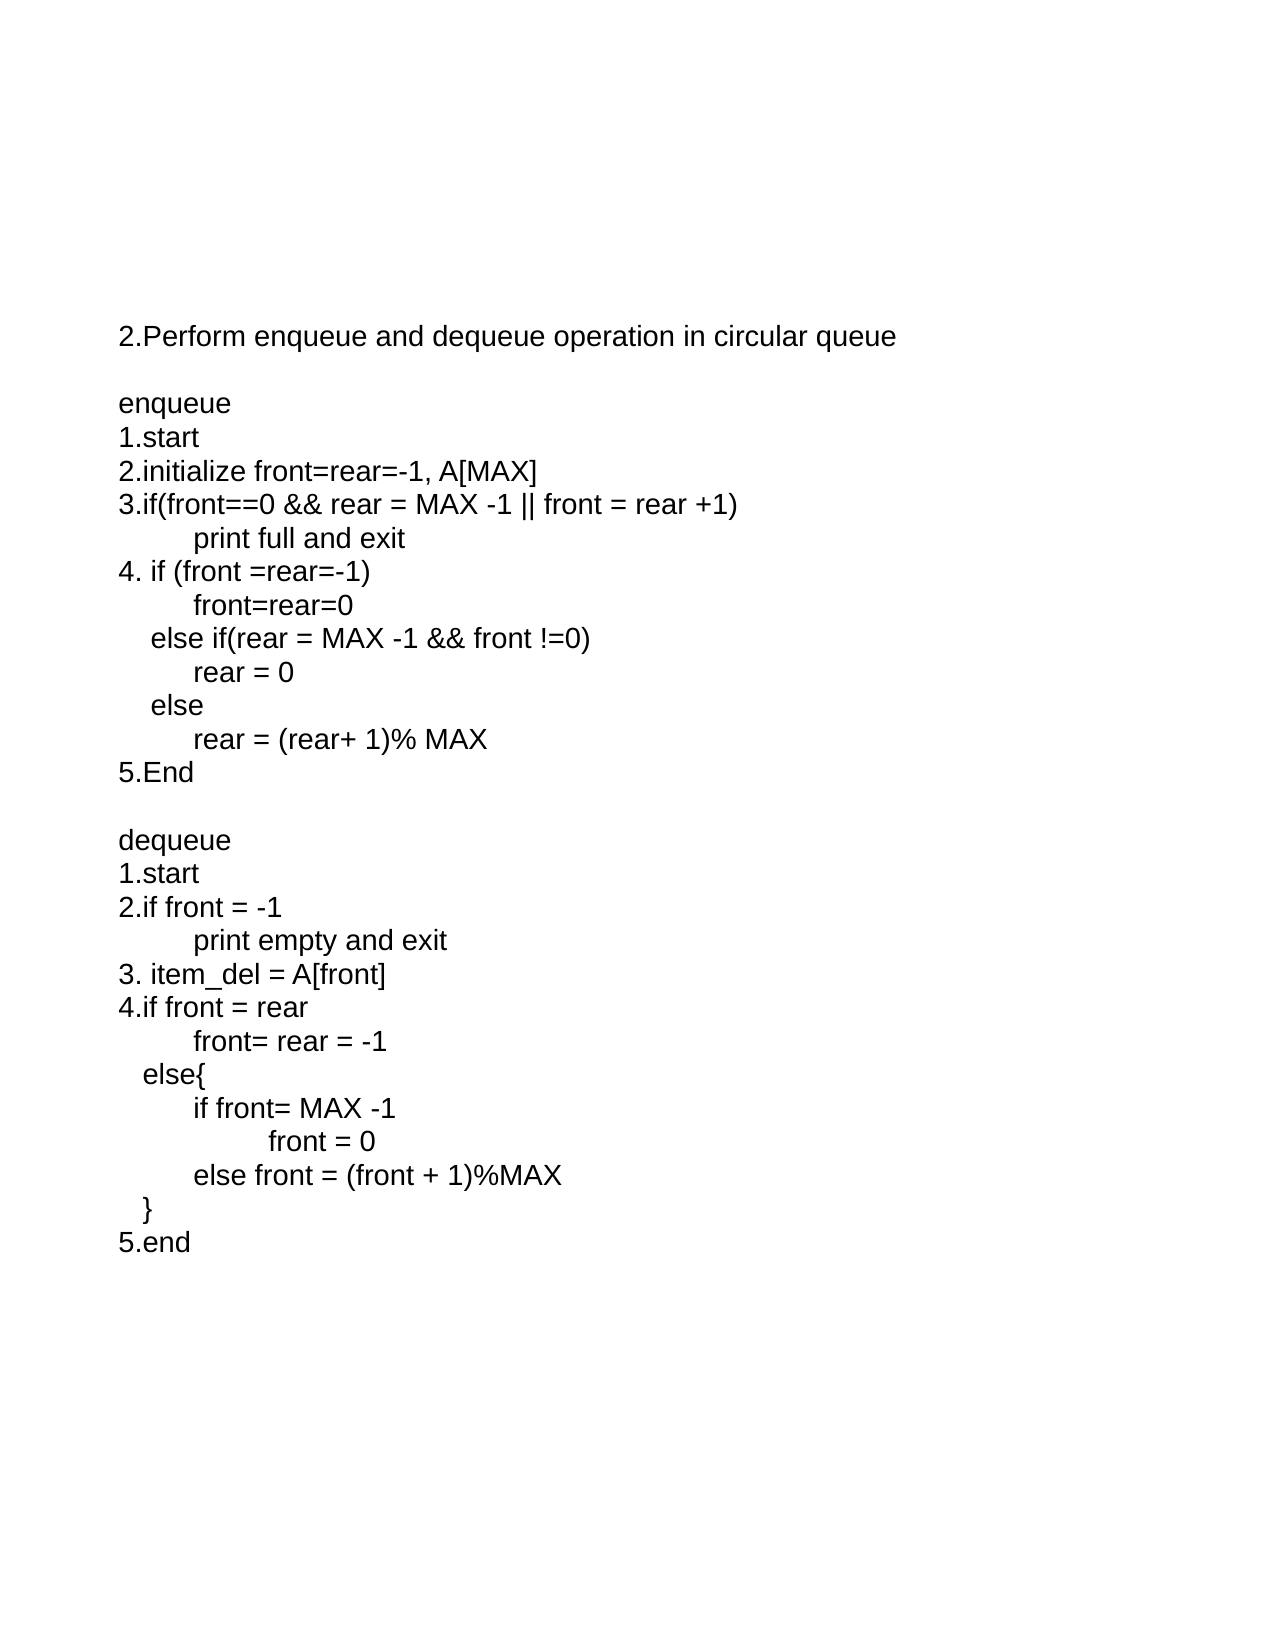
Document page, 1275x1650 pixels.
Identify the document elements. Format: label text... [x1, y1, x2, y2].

text rear = (rear+ 1)% MAX [118, 722, 1157, 755]
text print empty and exit [118, 923, 1157, 957]
text 5.End [118, 755, 1157, 789]
text 3. item_del = A[front] [118, 957, 1157, 990]
text else if(rear = MAX -1 && front !=0) [118, 621, 1157, 655]
text 1.start [118, 856, 1157, 889]
text 4. if (front =rear=-1) [118, 554, 1157, 588]
text dequeue [118, 822, 1157, 856]
text else front = (front + 1)%MAX [118, 1158, 1157, 1191]
text print full and exit [118, 521, 1157, 554]
text rear = 0 [118, 655, 1157, 688]
text enqueue [118, 386, 1157, 420]
text else [118, 688, 1157, 722]
text 1.start [118, 420, 1157, 453]
text 2.Perform enqueue and dequeue operation in circular queue [118, 319, 1157, 353]
text if front= MAX -1 [118, 1091, 1157, 1124]
text 5.end [118, 1225, 1157, 1258]
text 4.if front = rear [118, 990, 1157, 1024]
text 3.if(front==0 && rear = MAX -1 || front = rear +1) [118, 487, 1157, 521]
text 2.if front = -1 [118, 889, 1157, 923]
text else{ [118, 1057, 1157, 1091]
text 2.initialize front=rear=-1, A[MAX] [118, 453, 1157, 487]
text front=rear=0 [118, 588, 1157, 621]
text } [118, 1191, 1157, 1225]
text front = 0 [118, 1124, 1157, 1158]
text front= rear = -1 [118, 1024, 1157, 1057]
